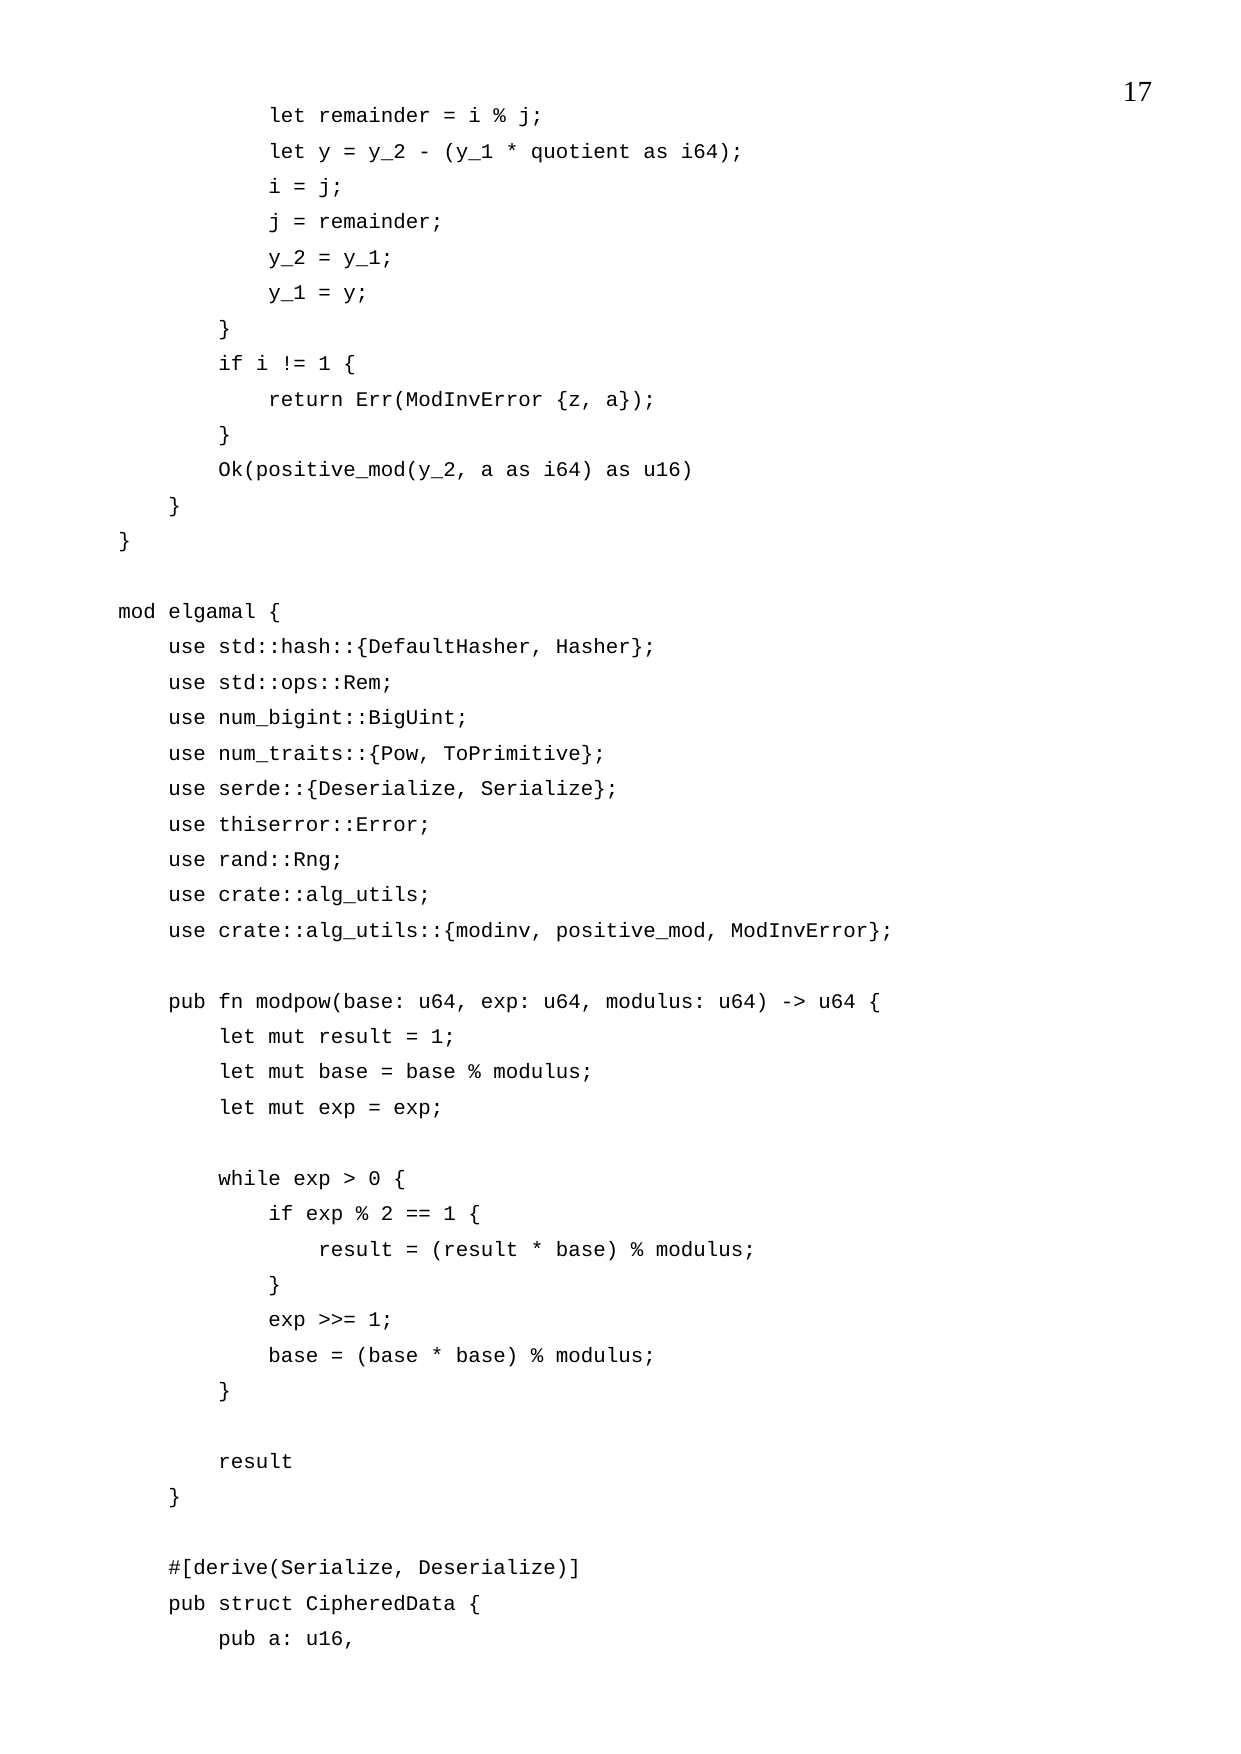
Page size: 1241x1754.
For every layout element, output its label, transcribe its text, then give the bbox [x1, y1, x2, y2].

text } [118, 1274, 1122, 1298]
text j = remainder; [118, 211, 1122, 235]
text } [118, 530, 1122, 554]
text use std::ops::Rem; [118, 672, 1122, 696]
text result [118, 1451, 1122, 1475]
text return Err(ModInvError {z, a}); [118, 388, 1122, 412]
text } [118, 495, 1122, 518]
text } [118, 424, 1122, 448]
text use num_bigint::BigUint; [118, 707, 1122, 731]
text y_1 = y; [118, 282, 1122, 306]
text base = (base * base) % modulus; [118, 1345, 1122, 1368]
text if i != 1 { [118, 353, 1122, 377]
text mod elgamal { [118, 601, 1122, 625]
text let mut exp = exp; [118, 1097, 1122, 1121]
text use std::hash::{DefaultHasher, Hasher}; [118, 636, 1122, 660]
text pub struct CipheredData { [118, 1593, 1122, 1616]
text pub fn modpow(base: u64, exp: u64, modulus: u64) -> u64 { [118, 991, 1122, 1014]
text use thiserror::Error; [118, 813, 1122, 837]
text use rand::Rng; [118, 849, 1122, 873]
text result = (result * base) % modulus; [118, 1238, 1122, 1262]
text let remainder = i % j; [118, 105, 1122, 129]
text pub a: u16, [118, 1628, 1122, 1652]
text use crate::alg_utils; [118, 884, 1122, 908]
text use num_traits::{Pow, ToPrimitive}; [118, 743, 1122, 766]
text exp >>= 1; [118, 1309, 1122, 1333]
text if exp % 2 == 1 { [118, 1203, 1122, 1227]
text } [118, 318, 1122, 341]
text let y = y_2 - (y_1 * quotient as i64); [118, 141, 1122, 164]
text while exp > 0 { [118, 1168, 1122, 1191]
text Ok(positive_mod(y_2, a as i64) as u16) [118, 459, 1122, 483]
text } [118, 1380, 1122, 1404]
text let mut base = base % modulus; [118, 1061, 1122, 1085]
text i = j; [118, 176, 1122, 200]
text use crate::alg_utils::{modinv, positive_mod, ModInvError}; [118, 920, 1122, 943]
text let mut result = 1; [118, 1026, 1122, 1050]
text #[derive(Serialize, Deserialize)] [118, 1557, 1122, 1581]
text } [118, 1486, 1122, 1510]
text y_2 = y_1; [118, 247, 1122, 271]
text use serde::{Deserialize, Serialize}; [118, 778, 1122, 802]
